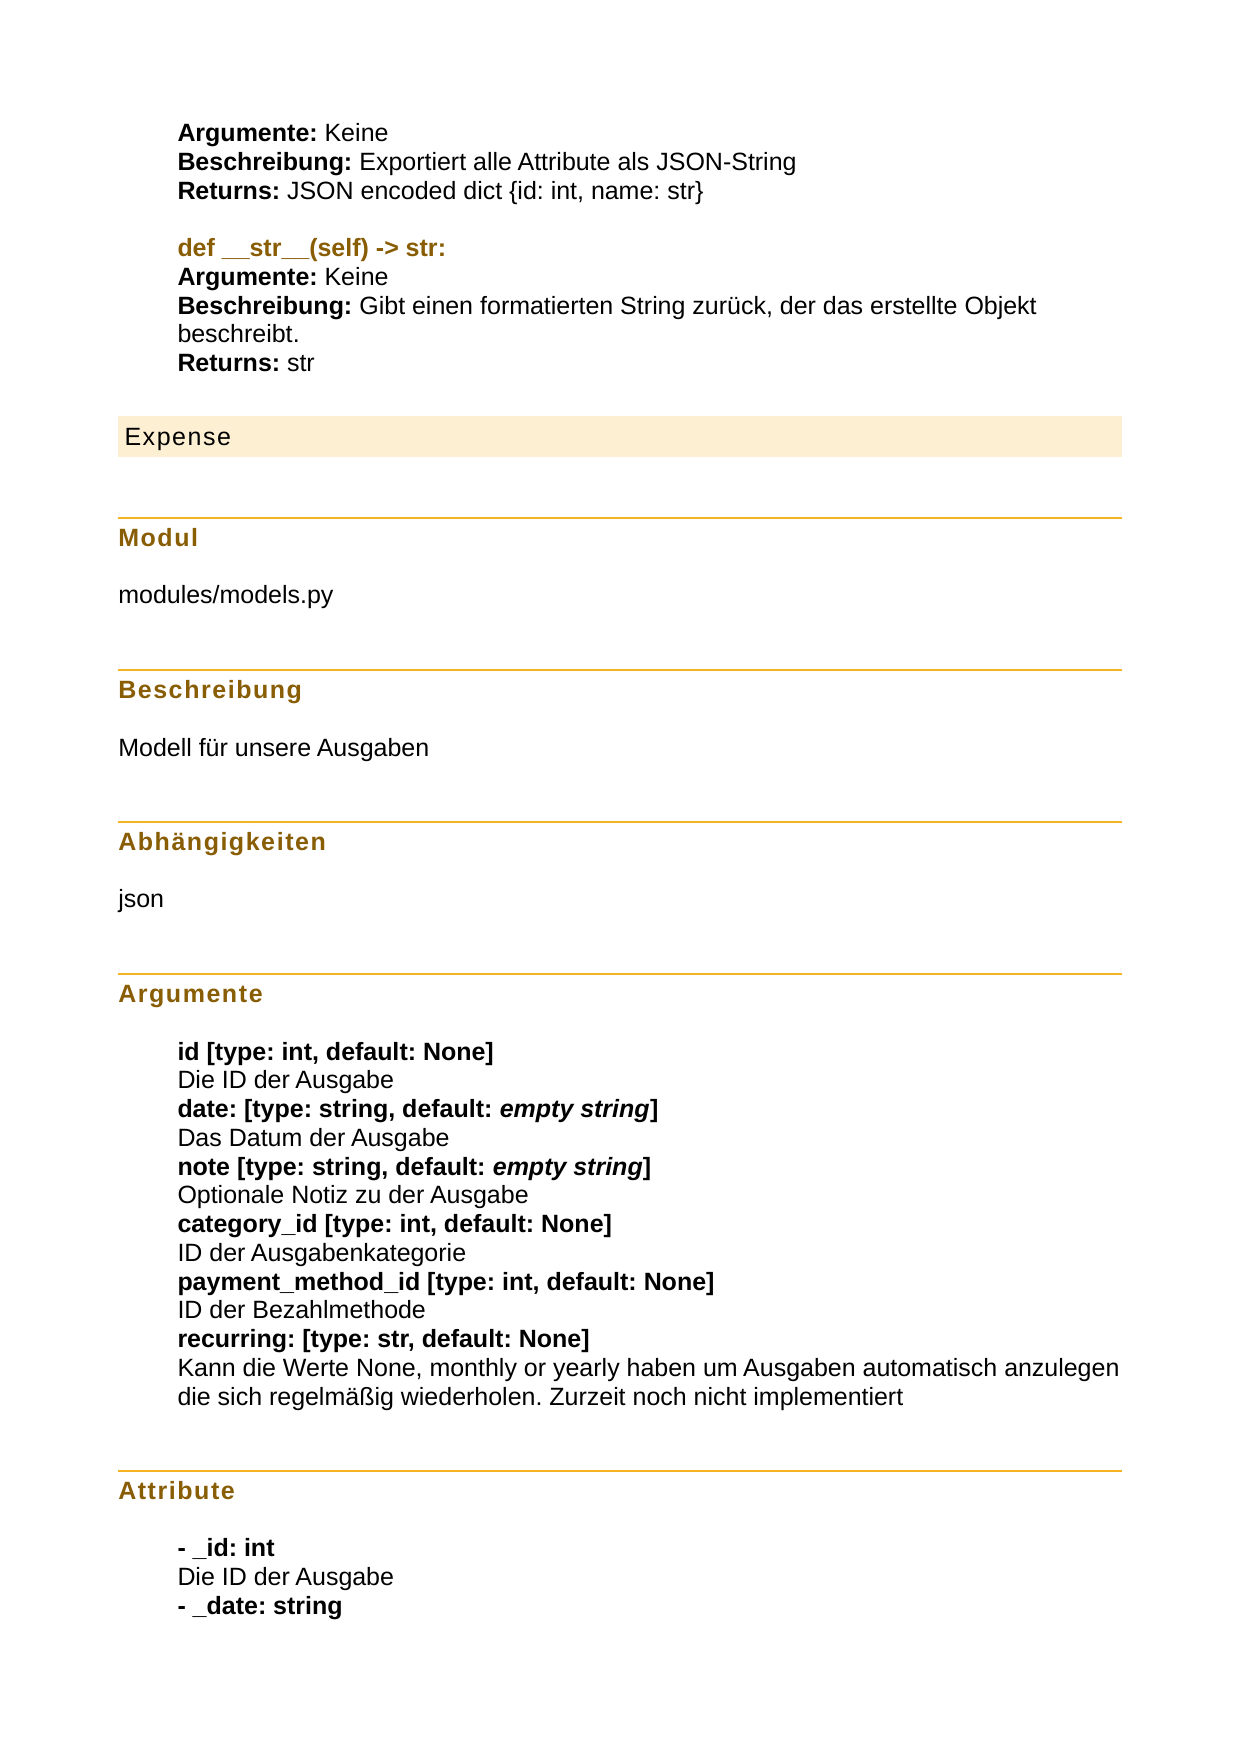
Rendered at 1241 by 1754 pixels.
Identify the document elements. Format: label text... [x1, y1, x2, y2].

list Die ID der Ausgabe [177, 1562, 1122, 1591]
subtitle Beschreibung [118, 671, 1122, 704]
list category_id [type: int, default: None] [177, 1209, 1122, 1238]
list ID der Ausgabenkategorie [177, 1238, 1122, 1266]
text Modell für unsere Ausgaben [118, 732, 1122, 761]
subtitle Expense [124, 422, 1116, 451]
list Die ID der Ausgabe [177, 1065, 1122, 1094]
subtitle Attribute [118, 1472, 1122, 1505]
list id [type: int, default: None] [177, 1036, 1122, 1065]
text modules/models.py [118, 581, 1122, 609]
list - _id: int [177, 1533, 1122, 1562]
list Beschreibung: Gibt einen formatierten String zurück, der das erstellte Objekt beschreibt. [177, 291, 1122, 348]
list payment_method_id [type: int, default: None] [177, 1266, 1122, 1295]
list Optionale Notiz zu der Ausgabe [177, 1180, 1122, 1209]
list - _date: string [177, 1591, 1122, 1620]
list Returns: str [177, 348, 1122, 377]
list Das Datum der Ausgabe [177, 1123, 1122, 1151]
subtitle Modul [118, 519, 1122, 552]
list Kann die Werte None, monthly or yearly haben um Ausgaben automatisch anzulegen die sich regelmäßig wiederholen. Zurzeit noch nicht implementiert [177, 1353, 1122, 1410]
list Beschreibung: Exportiert alle Attribute als JSON-String [177, 147, 1122, 176]
subtitle Abhängigkeiten [118, 823, 1122, 856]
list Returns: JSON encoded dict {id: int, name: str} [177, 176, 1122, 204]
list def __str__(self) -> str: [177, 233, 1122, 262]
list Argumente: Keine [177, 262, 1122, 291]
list recurring: [type: str, default: None] [177, 1324, 1122, 1353]
list date: [type: string, default: empty string] [177, 1094, 1122, 1123]
text json [118, 884, 1122, 913]
list Argumente: Keine [177, 118, 1122, 147]
subtitle Argumente [118, 975, 1122, 1008]
list note [type: string, default: empty string] [177, 1151, 1122, 1180]
list ID der Bezahlmethode [177, 1295, 1122, 1324]
